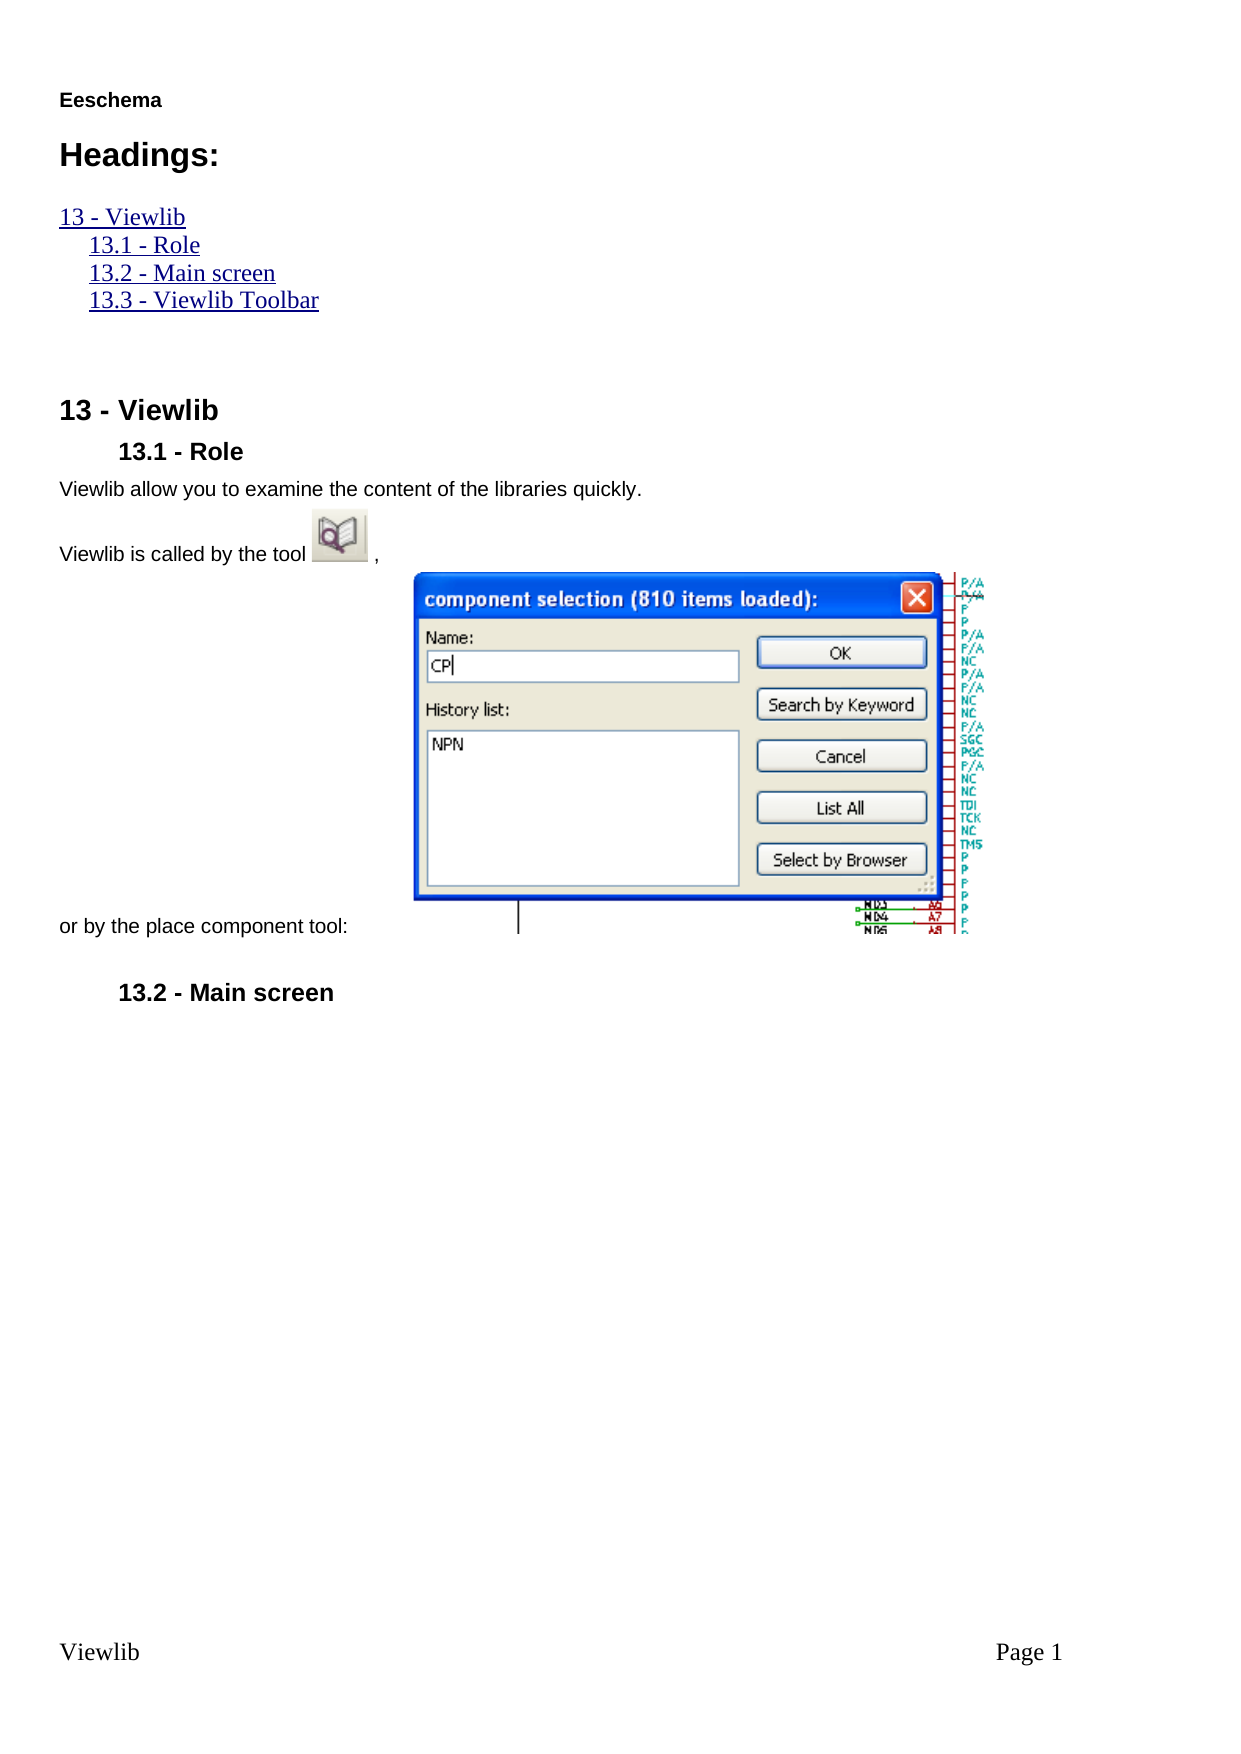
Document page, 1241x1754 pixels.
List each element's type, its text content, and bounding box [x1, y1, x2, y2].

picture [413, 572, 984, 934]
picture [311, 507, 368, 562]
text 13.3 - Viewlib Toolbar [88, 286, 1181, 314]
text 13.1 - Role [88, 231, 1181, 259]
text or by the place component tool: [59, 572, 1181, 938]
subtitle Main screen [118, 979, 1181, 1007]
subtitle Viewlib [59, 393, 1181, 426]
text Eeschema [59, 88, 1181, 112]
text 13.2 - Main screen [88, 259, 1181, 286]
text 13 - Viewlib [59, 203, 1181, 231]
subtitle Headings: [59, 137, 1181, 174]
text Viewlib allow you to examine the content of the libraries quickly. [59, 478, 1181, 501]
text Viewlib is called by the tool , [59, 507, 1181, 566]
subtitle Role [118, 438, 1181, 466]
